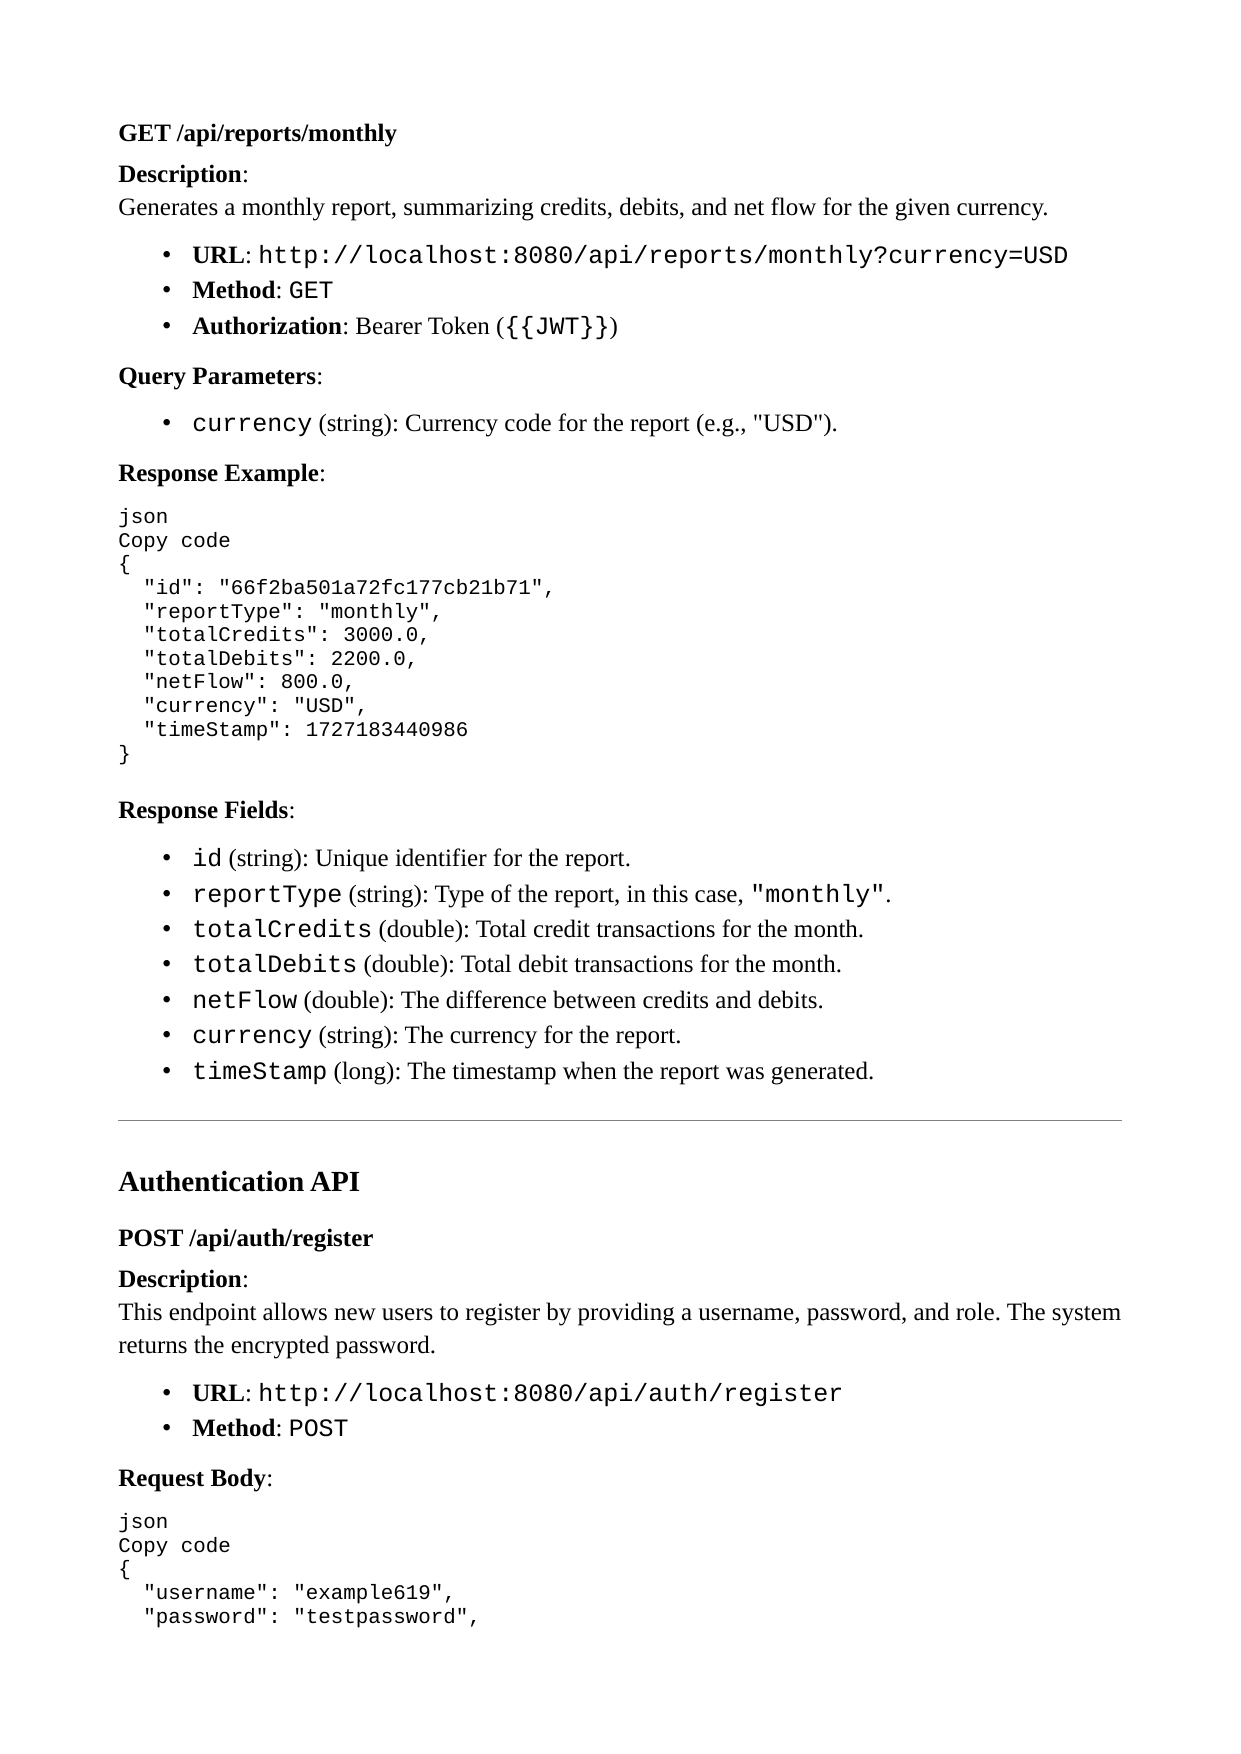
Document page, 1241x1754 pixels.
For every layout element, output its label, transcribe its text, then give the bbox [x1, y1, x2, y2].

list totalDebits (double): Total debit transactions for the month. [162, 949, 1122, 980]
list URL: http://localhost:8080/api/reports/monthly?currency=USD [162, 240, 1122, 271]
text "totalCredits": 3000.0, [118, 624, 1122, 648]
text Description: This endpoint allows new users to register by providing a username, password, and role. The system returns the encrypted password. [118, 1264, 1122, 1359]
list totalCredits (double): Total credit transactions for the month. [162, 914, 1122, 945]
list id (string): Unique identifier for the report. [162, 843, 1122, 874]
text Response Fields: [118, 796, 1122, 824]
text } [118, 742, 1122, 766]
subtitle POST /api/auth/register [118, 1223, 1122, 1252]
text "currency": "USD", [118, 695, 1122, 719]
text "username": "example619", [118, 1582, 1122, 1606]
list Authorization: Bearer Token ({{JWT}}) [162, 311, 1122, 342]
list reportType (string): Type of the report, in this case, "monthly". [162, 879, 1122, 909]
text "timeStamp": 1727183440986 [118, 719, 1122, 742]
text Request Body: [118, 1463, 1122, 1492]
text "reportType": "monthly", [118, 601, 1122, 624]
text Query Parameters: [118, 361, 1122, 389]
text json [118, 1511, 1122, 1535]
list timeStamp (long): The timestamp when the report was generated. [162, 1056, 1122, 1087]
text { [118, 1558, 1122, 1582]
text json [118, 506, 1122, 530]
text Copy code [118, 1535, 1122, 1558]
subtitle Authentication API [118, 1164, 1122, 1198]
text Copy code [118, 530, 1122, 553]
text "password": "testpassword", [118, 1606, 1122, 1629]
list Method: POST [162, 1413, 1122, 1444]
subtitle GET /api/reports/monthly [118, 118, 1122, 147]
text { [118, 553, 1122, 577]
list URL: http://localhost:8080/api/auth/register [162, 1378, 1122, 1409]
list currency (string): Currency code for the report (e.g., "USD"). [162, 408, 1122, 439]
text "netFlow": 800.0, [118, 672, 1122, 695]
list netFlow (double): The difference between credits and debits. [162, 985, 1122, 1016]
text "totalDebits": 2200.0, [118, 648, 1122, 672]
list currency (string): The currency for the report. [162, 1020, 1122, 1051]
list Method: GET [162, 275, 1122, 306]
text "id": "66f2ba501a72fc177cb21b71", [118, 577, 1122, 601]
text Description: Generates a monthly report, summarizing credits, debits, and net flow for the given currency. [118, 159, 1122, 221]
text Response Example: [118, 458, 1122, 487]
